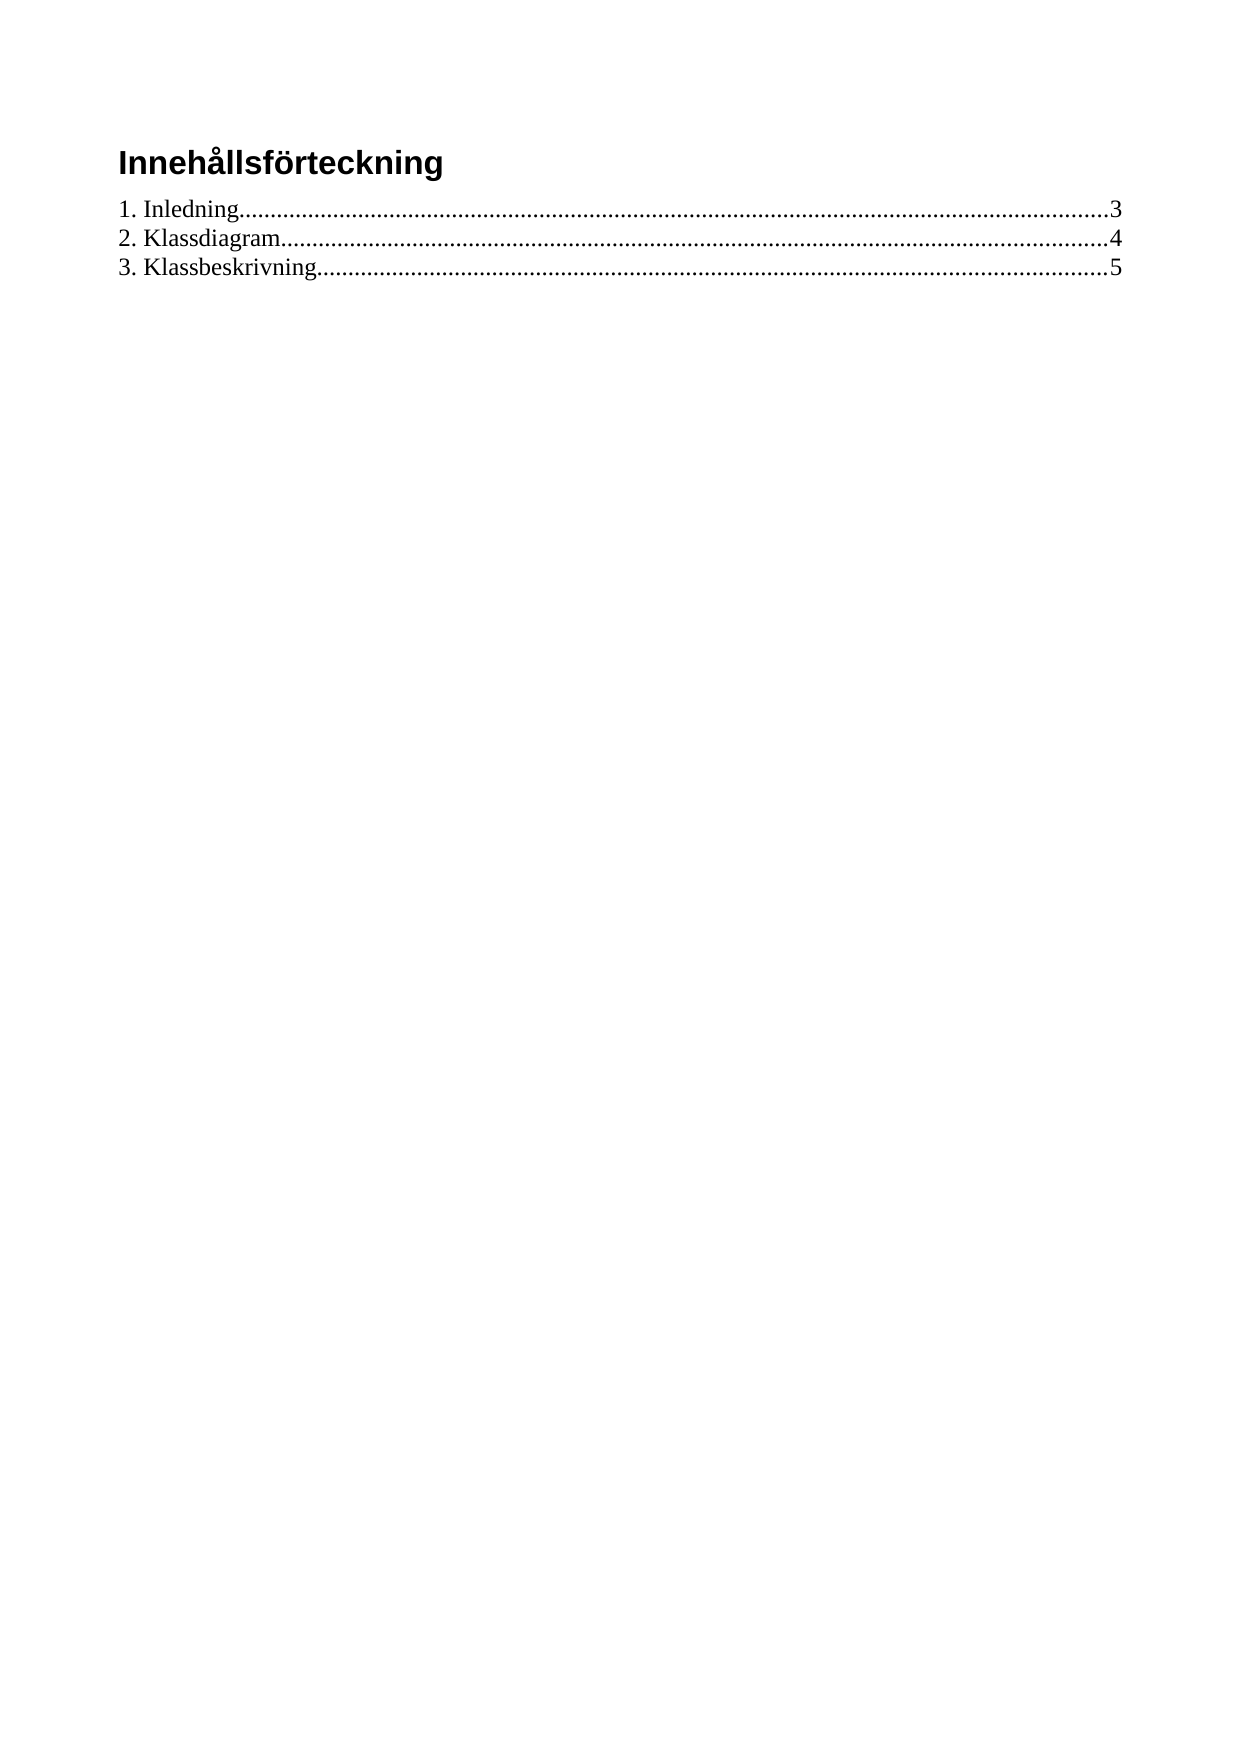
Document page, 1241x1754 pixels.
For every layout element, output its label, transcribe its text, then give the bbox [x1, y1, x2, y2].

text 3. Klassbeskrivning 5 [118, 252, 1122, 280]
subtitle Innehållsförteckning [118, 143, 1122, 182]
text 1. Inledning 3 [118, 194, 1122, 223]
text 2. Klassdiagram 4 [118, 223, 1122, 252]
